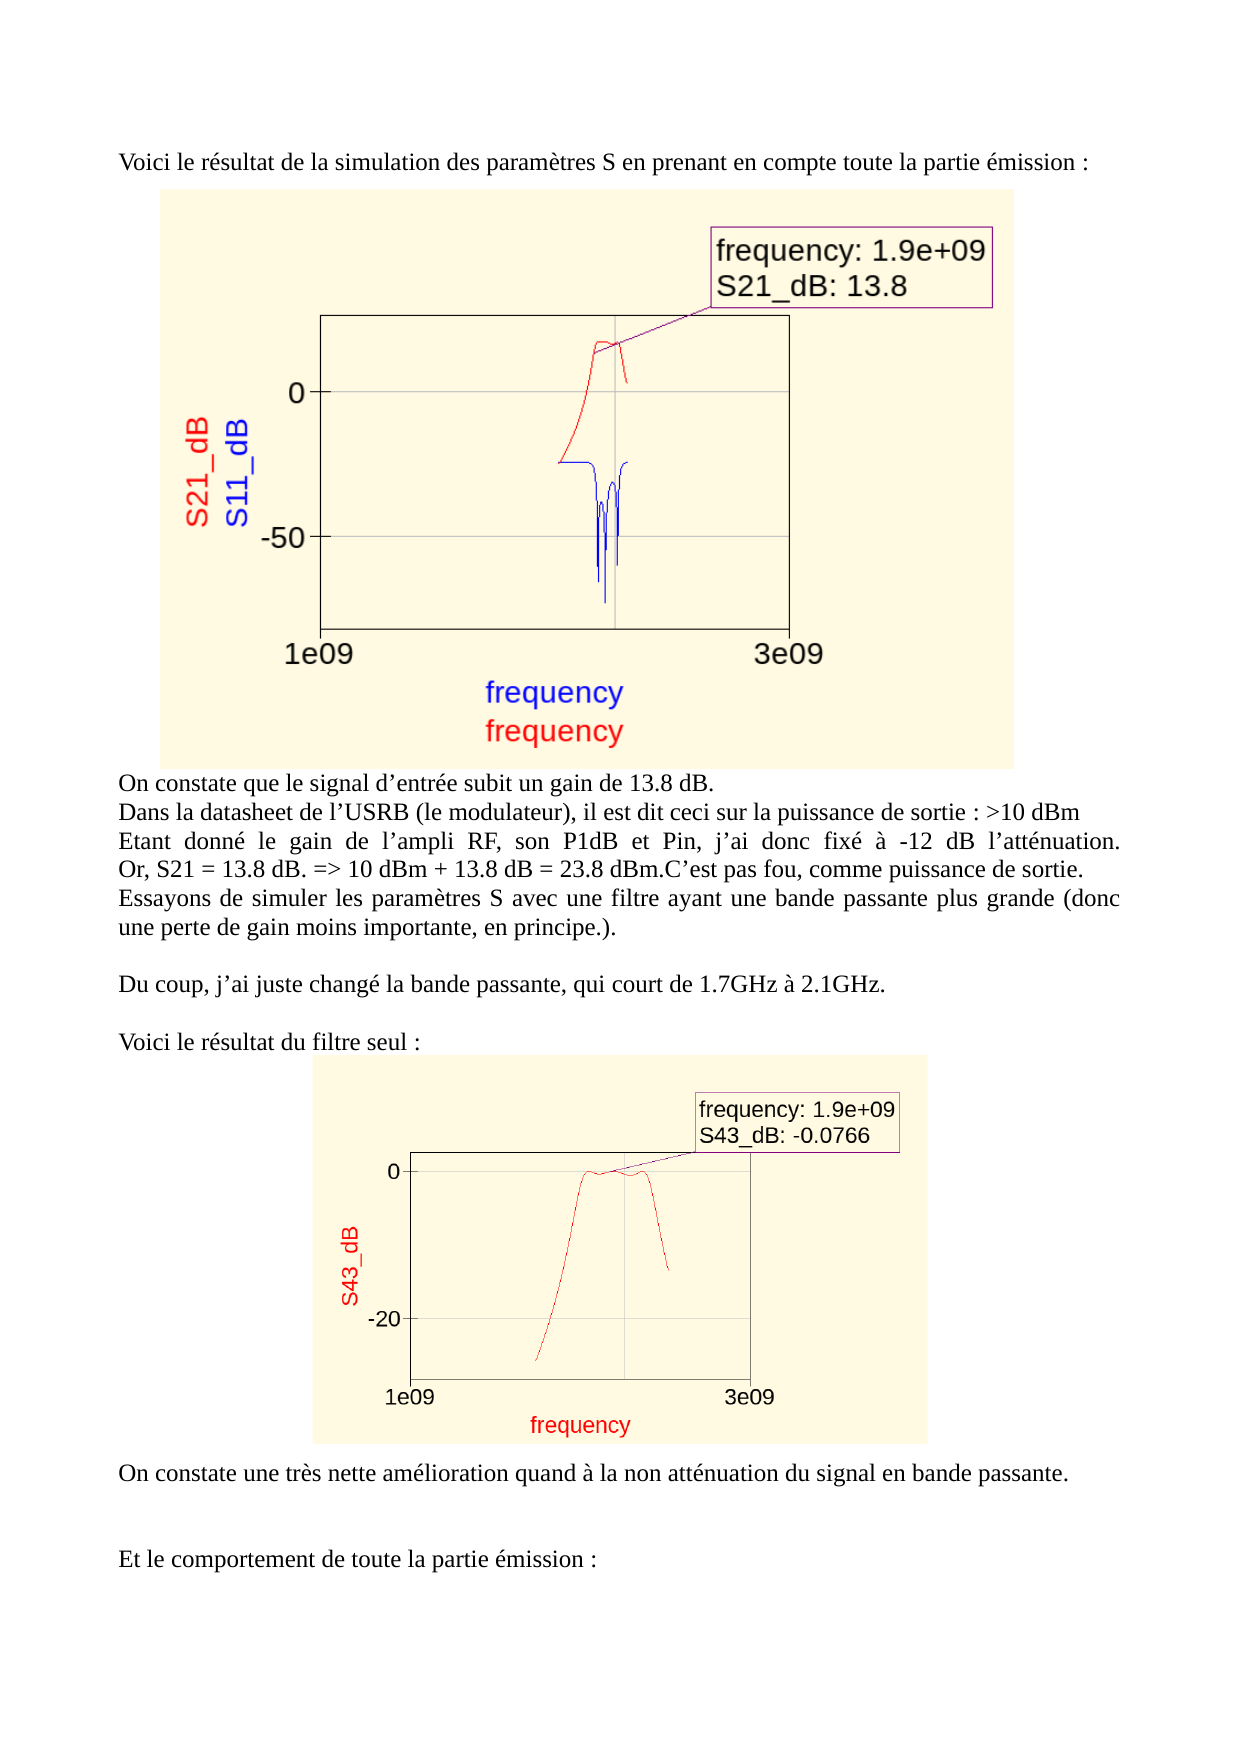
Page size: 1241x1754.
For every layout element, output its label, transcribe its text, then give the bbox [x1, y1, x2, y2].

text Etant donné le gain de l’ampli RF, son P1dB et Pin, j’ai donc fixé à -12 dB l’atténuation. Or, S21 = 13.8 dB. => 10 dBm + 13.8 dB = 23.8 dBm.C’est pas fou, comme puissance de sortie. [118, 826, 1122, 883]
text Et le comportement de toute la partie émission : [118, 1544, 1122, 1573]
text On constate une très nette amélioration quand à la non atténuation du signal en bande passante. [118, 1458, 1122, 1487]
text Dans la datasheet de l’USRB (le modulateur), il est dit ceci sur la puissance de sortie : >10 dBm [118, 797, 1122, 826]
text Voici le résultat du filtre seul : [118, 1027, 1122, 1056]
text Du coup, j’ai juste changé la bande passante, qui court de 1.7GHz à 2.1GHz. [118, 969, 1122, 998]
text Essayons de simuler les paramètres S avec une filtre ayant une bande passante plus grande (donc une perte de gain moins importante, en principe.). [118, 883, 1122, 941]
text Voici le résultat de la simulation des paramètres S en prenant en compte toute la partie émission : [118, 147, 1122, 176]
picture [160, 189, 1014, 769]
picture [312, 1055, 928, 1444]
text On constate que le signal d’entrée subit un gain de 13.8 dB. [118, 176, 1122, 797]
